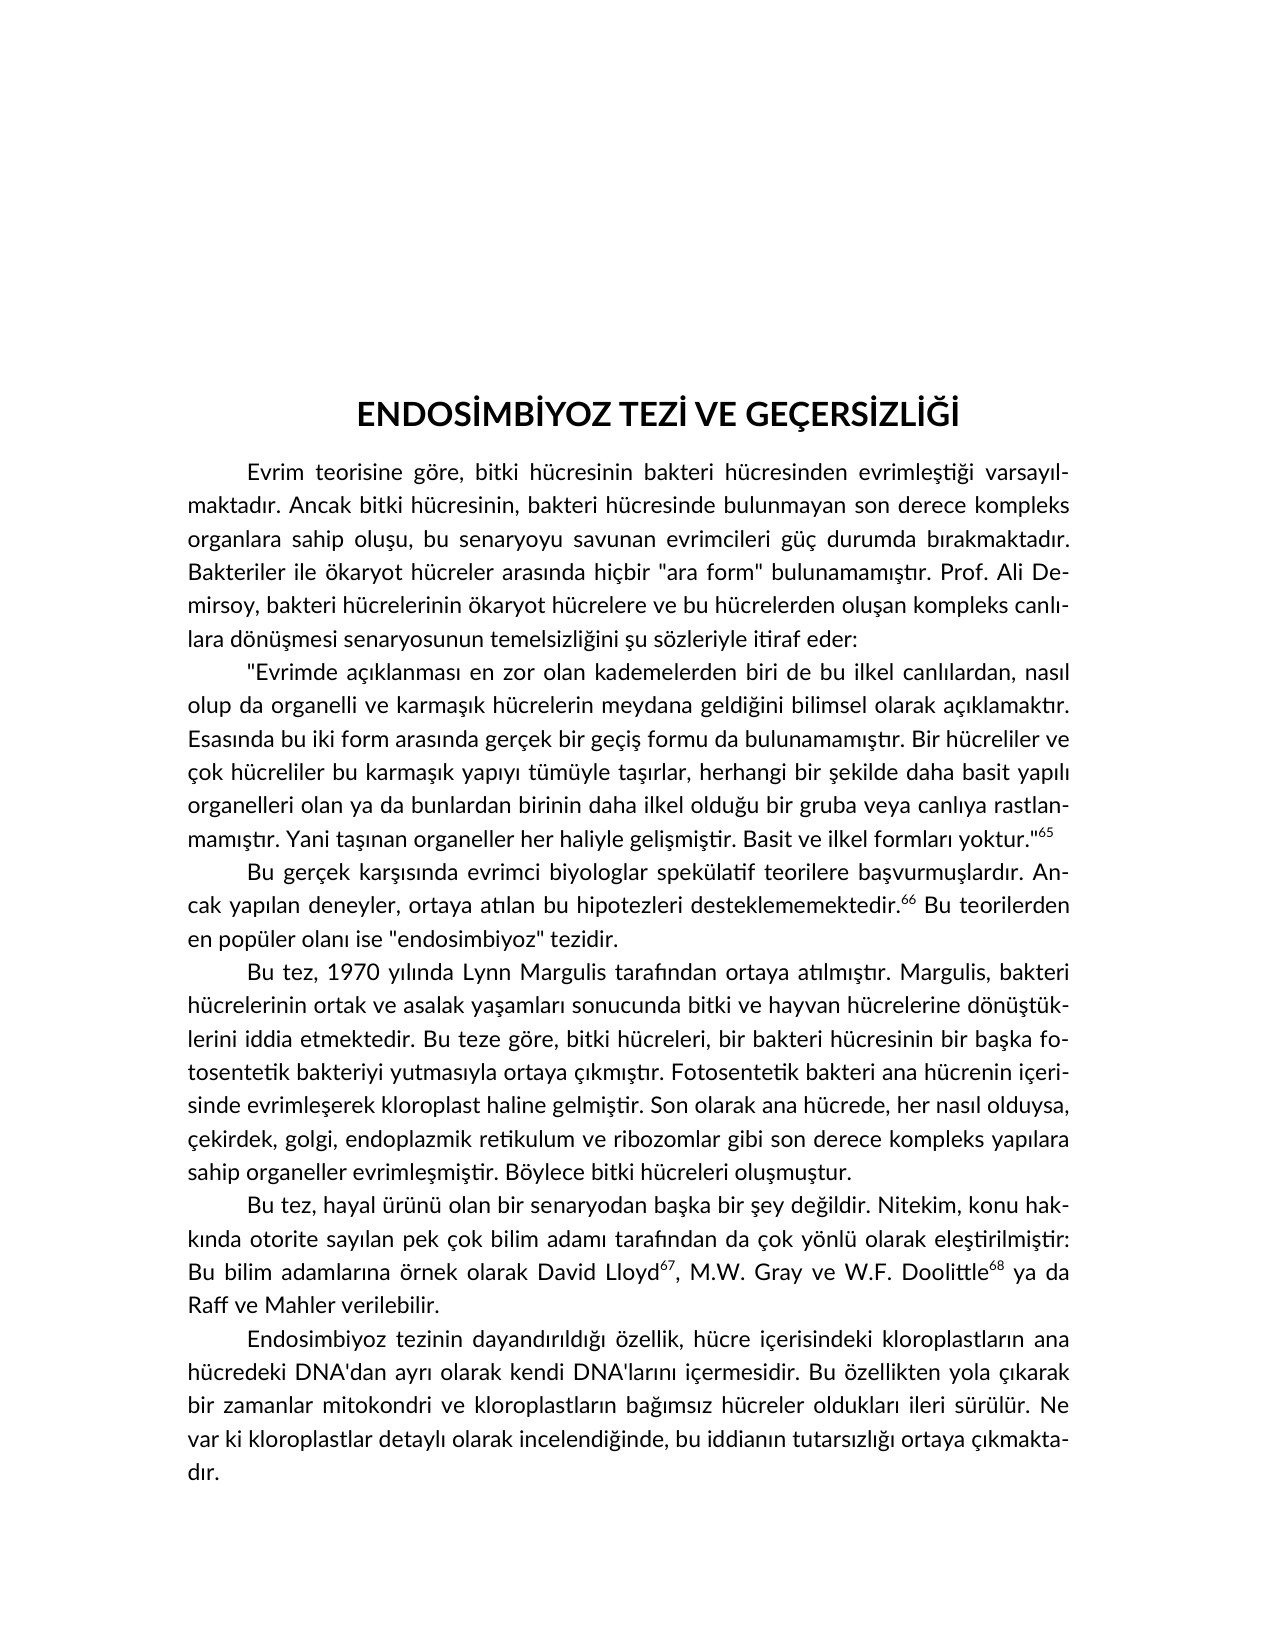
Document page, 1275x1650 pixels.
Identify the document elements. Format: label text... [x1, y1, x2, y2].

text Bu tez, 1970 yı­lın­da Lynn Mar­gu­lis ta­ra­fın­dan or­ta­ya atıl­mış­tır. Mar­gu­lis, bak­te­ri hüc­re­le­ri­nin or­tak ve asa­lak ya­şam­la­rı so­nu­cun­da bit­ki ve hay­van hüc­re­le­ri­ne dö­nüş­tük­le­ri­ni id­di­a et­mek­te­dir. Bu te­ze gö­re, bit­ki hüc­re­le­ri, bir bak­te­ri hüc­re­si­nin bir baş­ka fo­to­sen­te­tik bak­te­ri­yi yut­ma­sıy­la or­ta­ya çık­mış­tır. Fo­to­sen­te­tik bak­te­ri ana hüc­re­nin içe­ri­sin­de ev­rim­le­şe­rek klo­rop­last ha­li­ne gel­miş­tir. Son ola­rak ana hüc­re­de, her na­sıl ol­duy­sa, çe­kir­dek, gol­gi, en­dop­laz­mik re­ti­ku­lum ve ri­bo­zom­lar gi­bi son de­re­ce komp­leks ya­pı­la­ra sa­hip or­ga­nel­ler ev­rim­leş­miş­tir. Böy­le­ce bit­ki hüc­re­le­ri oluş­muş­tur. [187, 954, 1070, 1187]
text Evrim te­ori­si­ne gö­re, bit­ki hüc­re­si­nin bak­te­ri hüc­re­sin­den ev­rim­leş­ti­ği var­sa­yıl­mak­ta­dır. An­cak bit­ki hüc­re­si­nin, bak­te­ri hüc­re­sin­de bu­lun­ma­yan son de­re­ce komp­leks or­gan­la­ra sa­hip olu­şu, bu se­nar­yo­yu sa­vu­nan ev­rim­ci­le­ri güç du­rum­da bı­rak­mak­ta­dır. Bak­te­ri­ler ile ökar­yot hüc­re­ler ara­sın­da hiç­bir "ara form" bu­lu­na­ma­mış­tır. Prof. Ali De­mir­soy, bak­te­ri hüc­re­le­ri­nin ökar­yot hüc­re­le­re ve bu hüc­re­ler­den olu­şan komp­leks can­lı­la­ra dö­nüş­me­si se­nar­yo­su­nun te­mel­siz­li­ği­ni şu söz­le­riy­le iti­raf eder: [187, 454, 1070, 654]
text Bu tez, ha­yal ürü­nü olan bir se­nar­yo­dan baş­ka bir şey de­ğil­dir. Ni­te­kim, ko­nu hak­kın­da oto­ri­te sa­yı­lan pek çok bi­lim ada­mı ta­ra­fın­dan da çok yön­lü ola­rak eleş­ti­ril­miş­tir: Bu bi­lim adam­la­rı­na ör­nek ola­rak Da­vid Lloyd67, M.W. Gray ve W.F. Doo­litt­le68 ya da Raff ve Mah­ler ve­ri­le­bi­lir. [187, 1187, 1070, 1320]
subtitle ENDOSİMBİYOZ TEZİ VE GEÇERSİZLİĞİ [187, 394, 1070, 434]
text En­do­sim­bi­yoz te­zi­nin da­yan­dı­rıl­dı­ğı özel­lik, hüc­re içe­ri­sin­de­ki klo­rop­last­la­rın ana hüc­re­de­ki DNA'dan ay­rı ola­rak ken­di DNA'la­rı­nı içer­me­si­dir. Bu özel­lik­ten yo­la çı­ka­rak bir za­man­lar mi­to­kon­dri ve klo­rop­last­la­rın ba­ğım­sız hüc­re­ler ol­duk­la­rı ile­ri sü­rü­lür. Ne var ki klo­rop­last­lar de­tay­lı ola­rak in­ce­len­di­ğin­de, bu id­dia­nın tu­tar­sız­lı­ğı or­ta­ya çık­mak­ta­dır. [187, 1320, 1070, 1487]
text "Ev­rim­de açık­lan­ma­sı en zor olan ka­de­me­ler­den bi­ri de bu il­kel can­lı­lar­dan, na­sıl olup da or­ga­nel­li ve kar­ma­şık hüc­re­le­rin mey­da­na gel­di­ği­ni bi­lim­sel ola­rak açık­la­mak­tır. Esa­sın­da bu iki form ara­sın­da ger­çek bir ge­çiş for­mu da bu­lu­na­ma­mış­tır. Bir hüc­re­li­ler ve çok hüc­re­li­ler bu kar­ma­şık ya­pı­yı tü­müy­le ta­şır­lar, her­han­gi bir şe­kil­de da­ha ba­sit ya­pı­lı or­ga­nel­le­ri olan ya da bun­lar­dan bi­ri­nin da­ha il­kel ol­du­ğu bir gru­ba ve­ya can­lı­ya rast­lan­ma­mış­tır. Ya­ni ta­şı­nan or­ga­nel­ler her ha­liy­le ge­liş­miş­tir. Ba­sit ve il­kel form­la­rı yok­tur."65 [187, 654, 1070, 854]
text Bu ger­çek kar­şı­sın­da ev­rim­ci bi­yo­log­lar spe­kü­la­tif te­ori­le­re baş­vur­muş­lar­dır. An­cak ya­pı­lan de­ney­ler, or­ta­ya atı­lan bu hi­po­tez­le­ri des­tek­le­me­mek­te­dir.66 Bu te­ori­ler­den en po­pü­ler ola­nı ise "en­do­sim­bi­yoz" te­zi­dir. [187, 854, 1070, 954]
